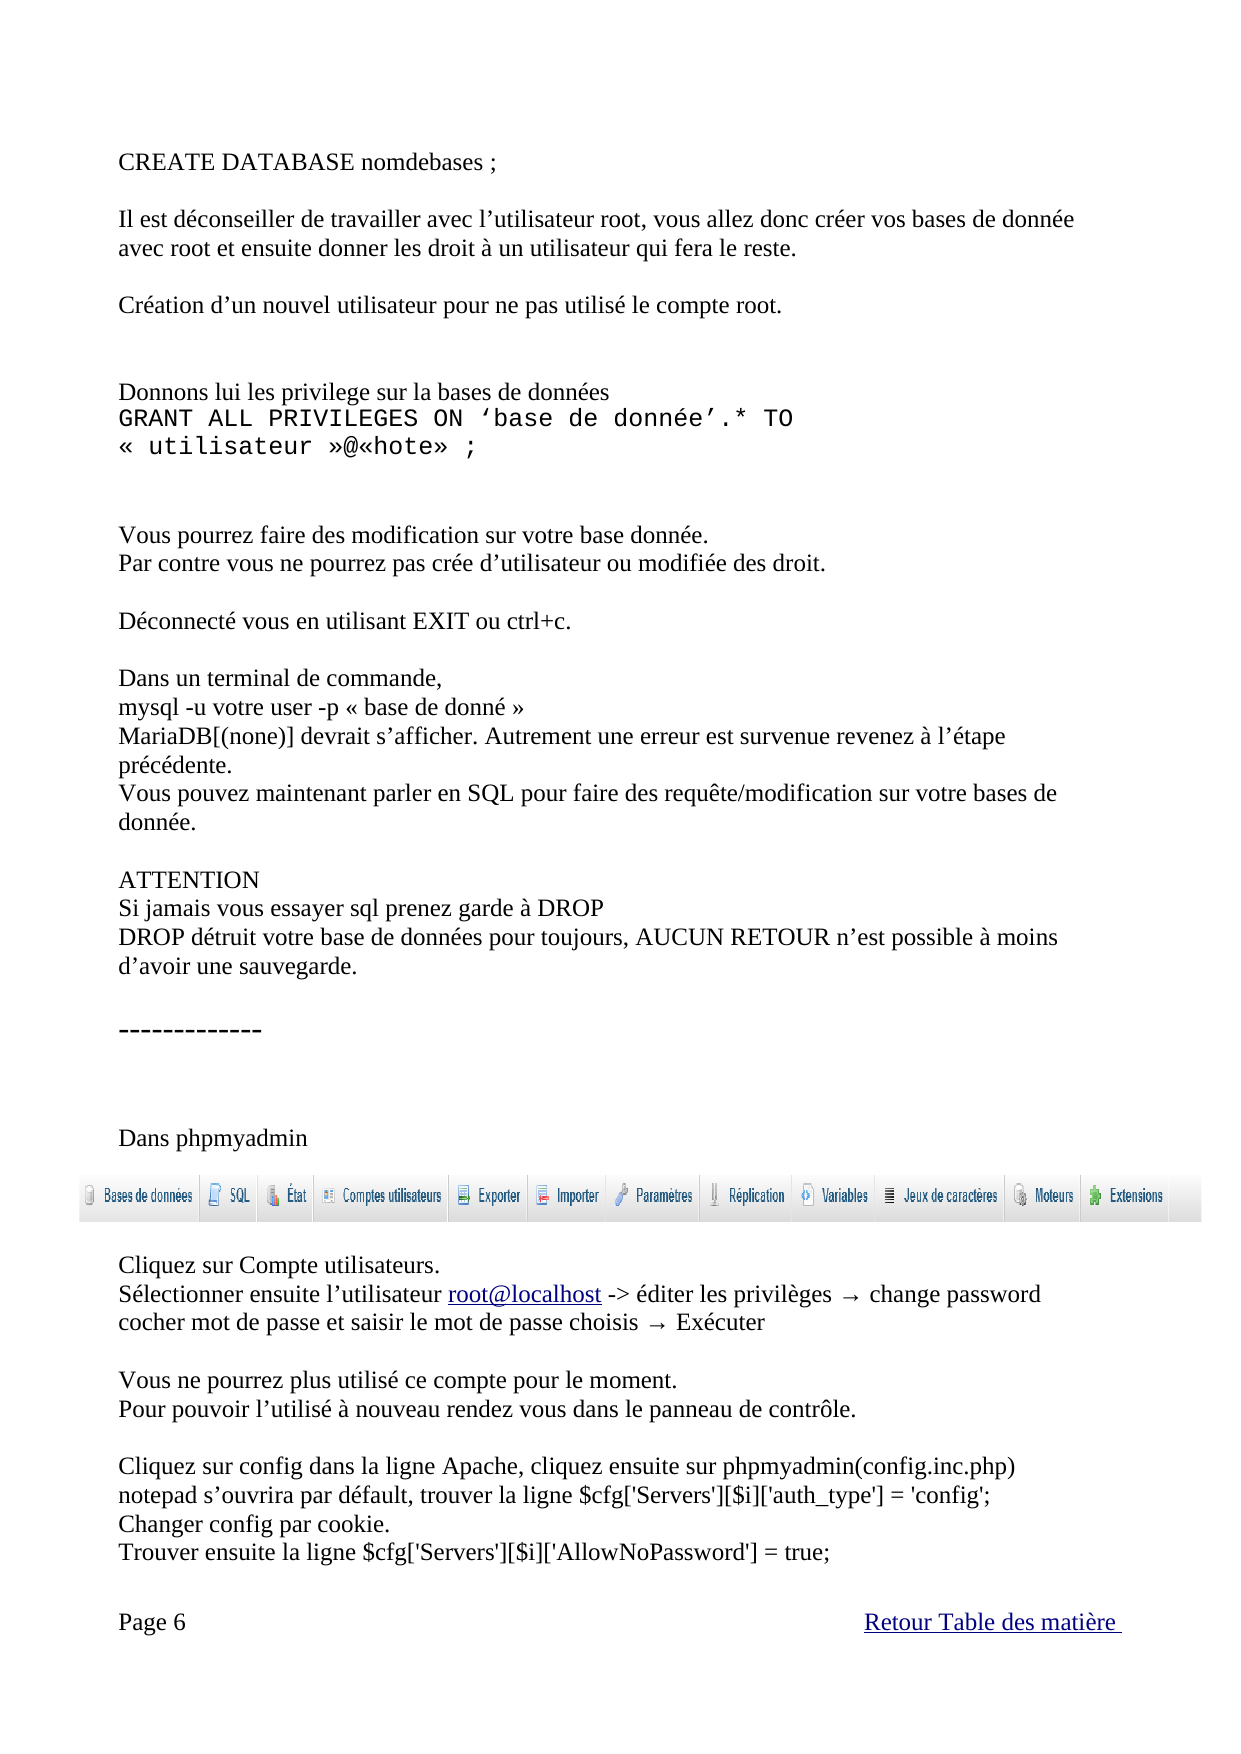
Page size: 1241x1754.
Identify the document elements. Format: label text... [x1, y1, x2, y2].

text cocher mot de passe et saisir le mot de passe choisis → Exécuter [118, 1307, 1122, 1336]
text Dans un terminal de commande, [118, 663, 1122, 692]
text Par contre vous ne pourrez pas crée d’utilisateur ou modifiée des droit. [118, 548, 1122, 577]
text CREATE DATABASE nomdebases ; [118, 147, 1122, 176]
text Vous pouvez maintenant parler en SQL pour faire des requête/modification sur votre bases de donnée. [118, 778, 1122, 836]
text MariaDB[(none)] devrait s’afficher. Autrement une erreur est survenue revenez à l’étape précédente. [118, 721, 1122, 778]
text DROP détruit votre base de données pour toujours, AUCUN RETOUR n’est possible à moins d’avoir une sauvegarde. [118, 922, 1122, 980]
text Dans phpmyadmin [118, 1123, 1122, 1152]
text Changer config par cookie. [118, 1509, 1122, 1537]
text Pour pouvoir l’utilisé à nouveau rendez vous dans le panneau de contrôle. [118, 1394, 1122, 1422]
picture [79, 1175, 1202, 1222]
text mysql -u votre user -p « base de donné » [118, 692, 1122, 721]
text Donnons lui les privilege sur la bases de données [118, 377, 1122, 406]
text Vous ne pourrez plus utilisé ce compte pour le moment. [118, 1365, 1122, 1394]
text ------------- [118, 1008, 1122, 1047]
text Trouver ensuite la ligne $cfg['Servers'][$i]['AllowNoPassword'] = true; [118, 1537, 1122, 1566]
text ATTENTION [118, 865, 1122, 893]
text Création d’un nouvel utilisateur pour ne pas utilisé le compte root. [118, 291, 1122, 319]
text notepad s’ouvrira par défault, trouver la ligne $cfg['Servers'][$i]['auth_type'] = 'config'; [118, 1480, 1122, 1509]
text Il est déconseiller de travailler avec l’utilisateur root, vous allez donc créer vos bases de donnée avec root et ensuite donner les droit à un utilisateur qui fera le reste. [118, 204, 1122, 262]
text Cliquez sur config dans la ligne Apache, cliquez ensuite sur phpmyadmin(config.inc.php) [118, 1451, 1122, 1480]
text Sélectionner ensuite l’utilisateur root@localhost -> éditer les privilèges → change password [118, 1279, 1122, 1307]
text Vous pourrez faire des modification sur votre base donnée. [118, 520, 1122, 548]
text Déconnecté vous en utilisant EXIT ou ctrl+c. [118, 606, 1122, 635]
text Si jamais vous essayer sql prenez garde à DROP [118, 893, 1122, 922]
text GRANT ALL PRIVILEGES ON ‘base de donnée’.* TO « utilisateur »@«hote» ; [118, 406, 1122, 462]
text Cliquez sur Compte utilisateurs. [118, 1250, 1122, 1279]
